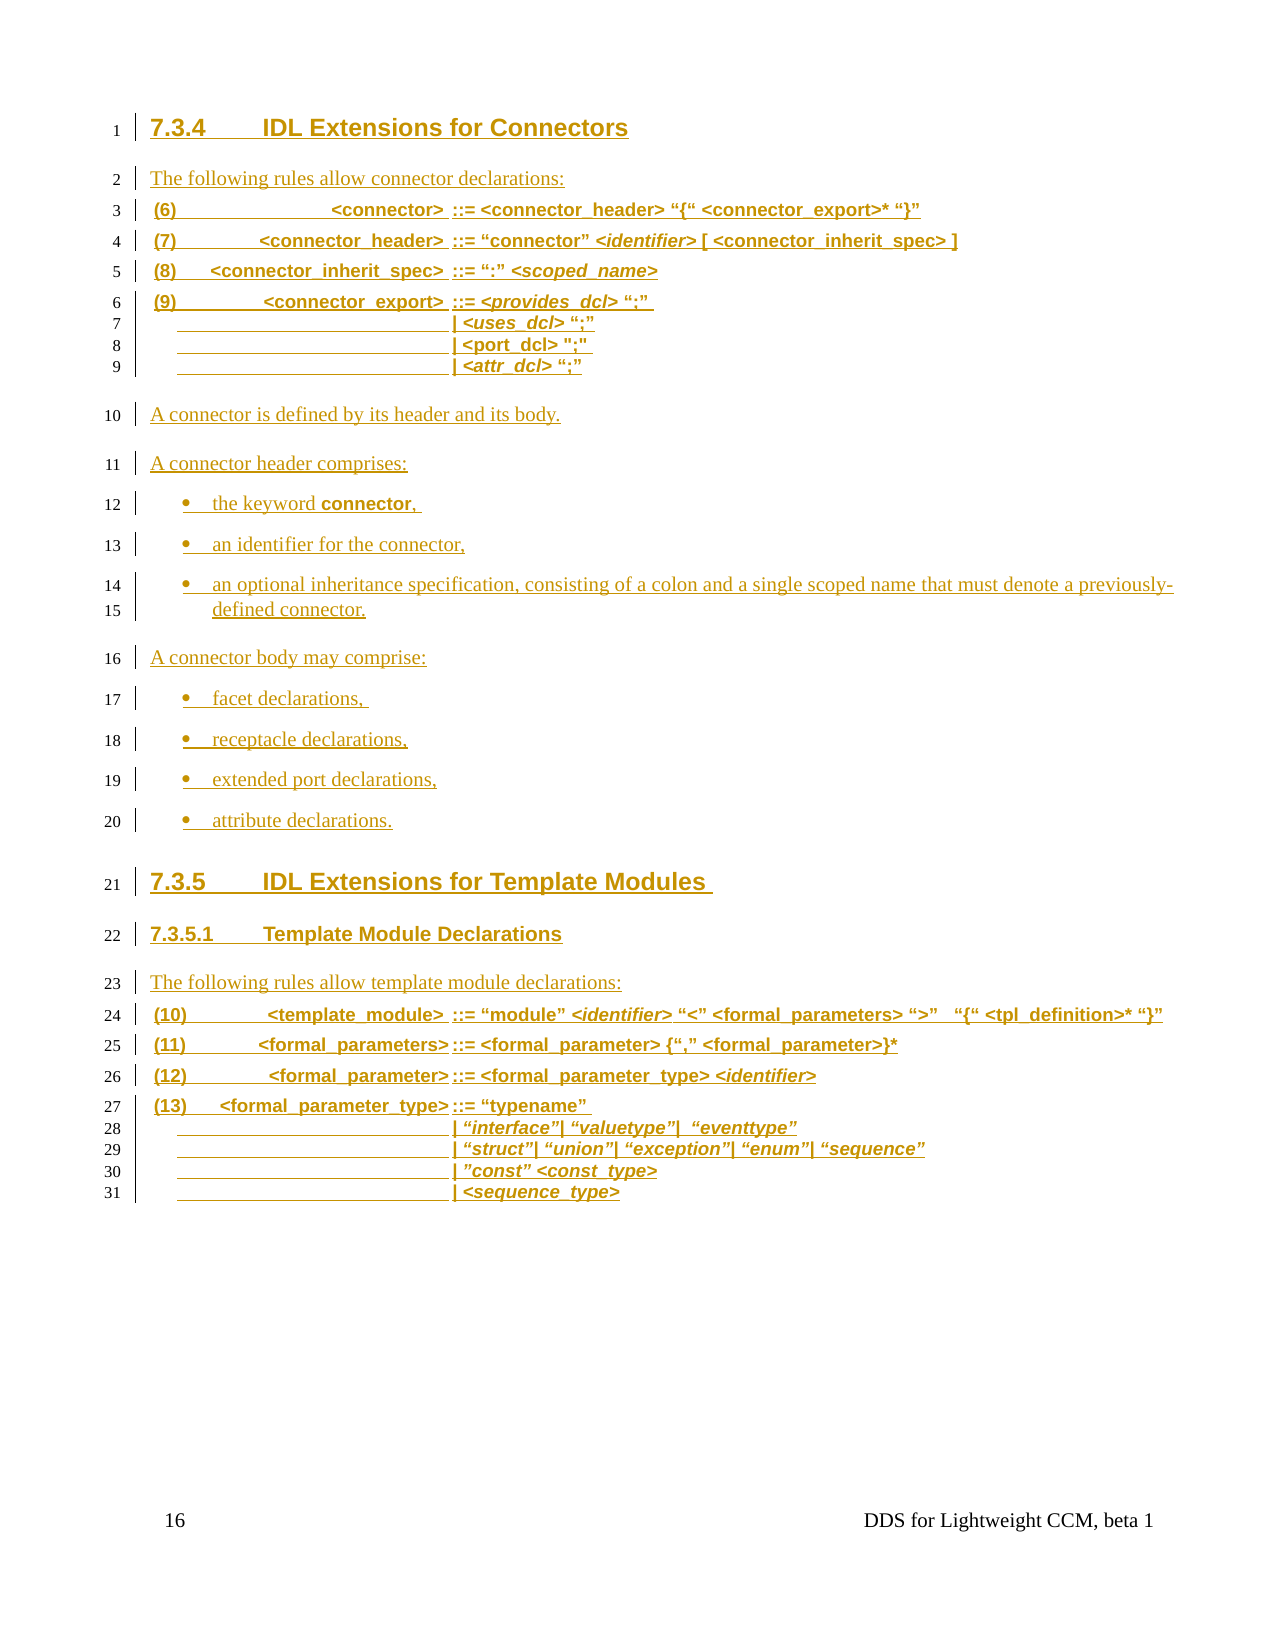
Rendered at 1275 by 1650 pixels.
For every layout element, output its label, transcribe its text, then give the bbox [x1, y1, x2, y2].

list <connector_header> ::= “connector” <identifier> [ <connector_inherit_spec> ] [153, 229, 1200, 251]
list <formal_parameter_type> ::= “typename” | “interface”| “valuetype”| “eventtype” | “struct”| “union”| “exception”| “enum”| “sequence” | ”const” <const_type> | <sequence_type> [153, 1095, 1200, 1203]
list <connector> ::= <connector_header> “{“ <connector_export>* “}” [153, 199, 1200, 221]
text A connector is defined by its header and its body. [150, 402, 1200, 426]
list receptacle declarations, [182, 727, 1200, 751]
list <formal_parameter> ::= <formal_parameter_type> <identifier> [153, 1064, 1200, 1086]
list <formal_parameters> ::= <formal_parameter> {“,” <formal_parameter>}* [153, 1034, 1200, 1055]
text A connector header comprises: [150, 451, 1200, 474]
subtitle Template Module Declarations [150, 922, 1200, 946]
text The following rules allow connector declarations: [150, 166, 1200, 190]
text The following rules allow template module declarations: [150, 970, 1200, 994]
list <connector_export> ::= <provides_dcl> “;” | <uses_dcl> “;” | <port_dcl> ";" | <attr_dcl> “;” [153, 291, 1200, 377]
list <template_module> ::= “module” <identifier> “<” <formal_parameters> “>” “{“ <tpl_definition>* “}” [153, 1003, 1200, 1025]
list an optional inheritance specification, consisting of a colon and a single scoped name that must denote a previously-defined connector. [182, 572, 1200, 621]
list the keyword connector, [182, 491, 1200, 515]
text A connector body may comprise: [150, 645, 1200, 669]
list facet declarations, [182, 686, 1200, 710]
list an identifier for the connector, [182, 532, 1200, 556]
subtitle IDL Extensions for Template Modules [150, 867, 1200, 896]
list <connector_inherit_spec> ::= “:” <scoped_name> [153, 260, 1200, 282]
list attribute declarations. [182, 808, 1200, 832]
subtitle IDL Extensions for Connectors [150, 112, 1200, 141]
list extended port declarations, [182, 767, 1200, 791]
